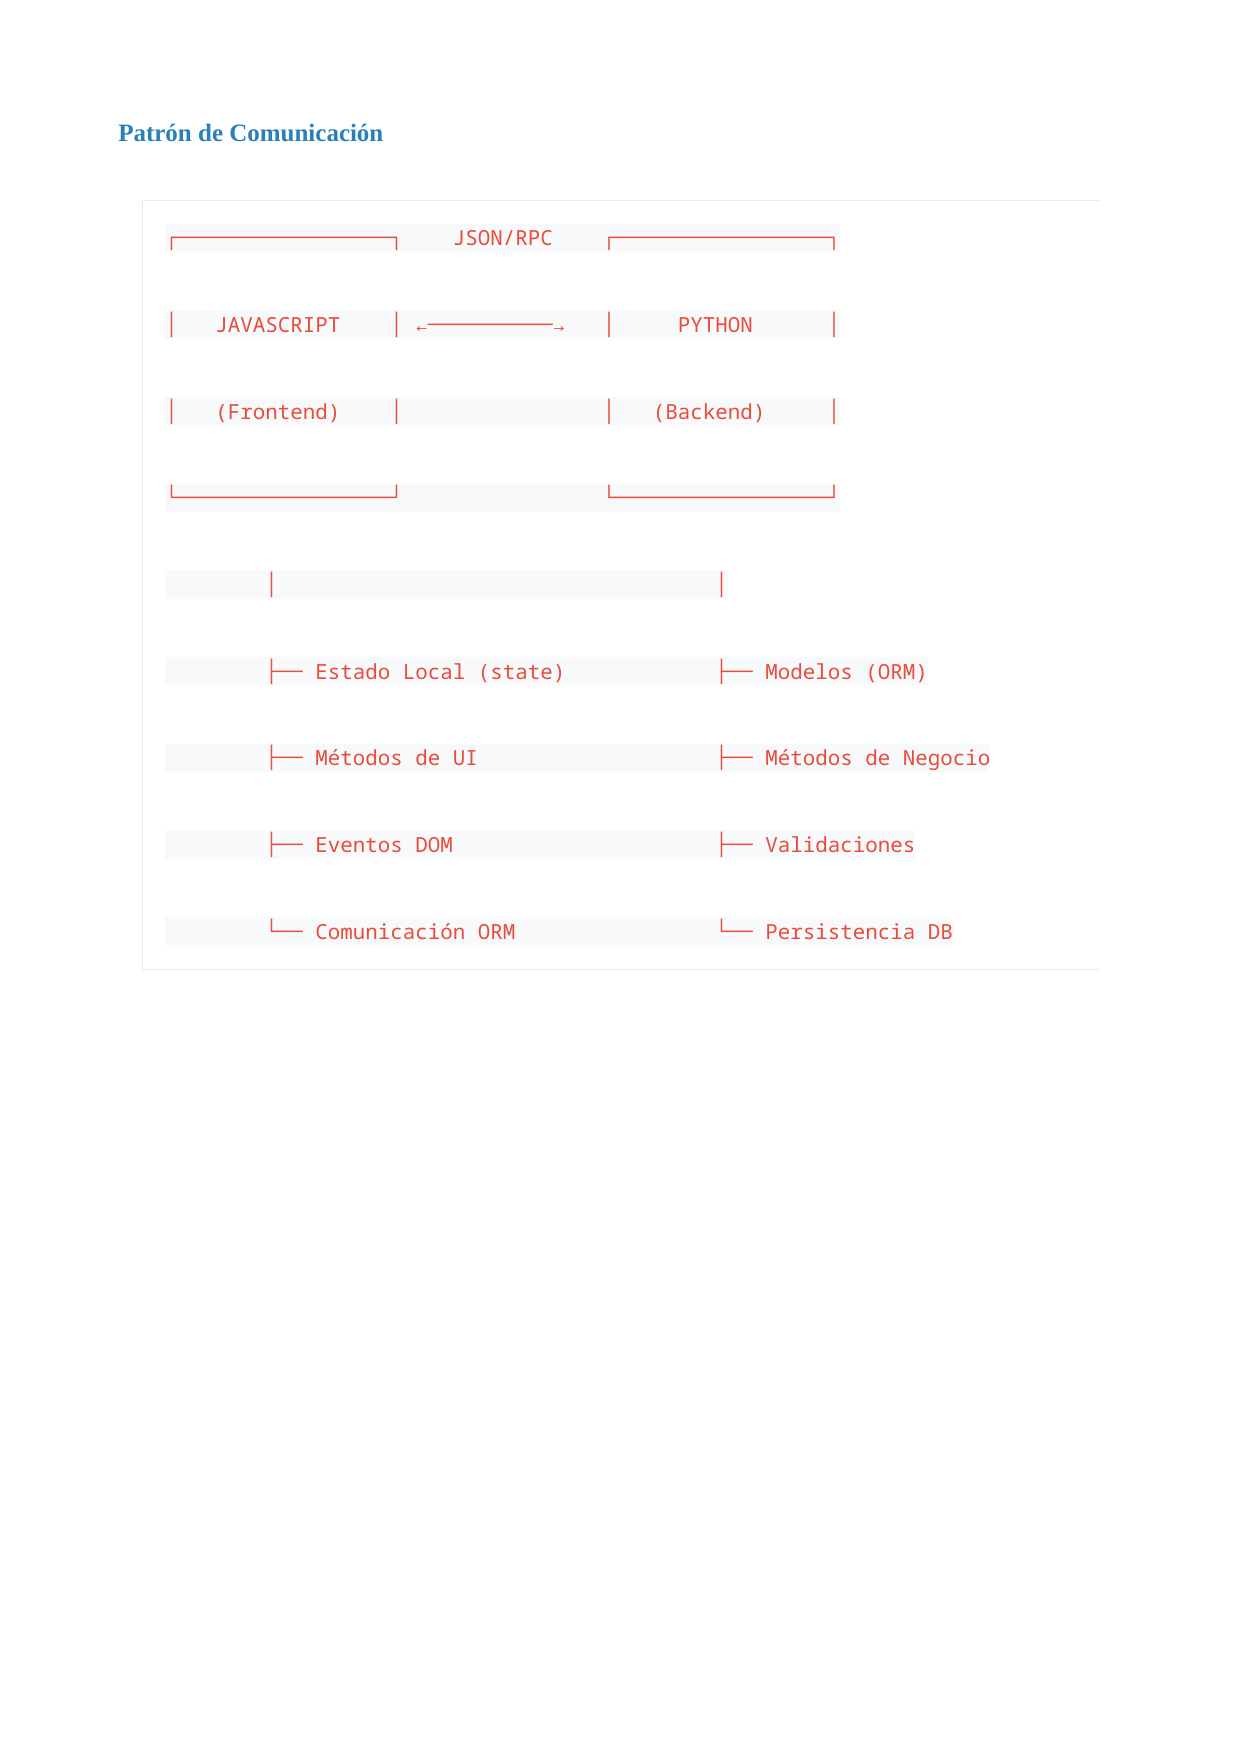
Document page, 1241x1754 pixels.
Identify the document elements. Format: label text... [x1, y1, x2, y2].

text ├── Métodos de UI ├── Métodos de Negocio [143, 720, 1099, 772]
text └── Comunicación ORM └── Persistencia DB [143, 893, 1099, 969]
text │ JAVASCRIPT │ ←──────────→ │ PYTHON │ [143, 287, 1099, 339]
text ┌─────────────────┐ JSON/RPC ┌─────────────────┐ [143, 201, 1099, 252]
text │ (Frontend) │ │ (Backend) │ [143, 373, 1099, 425]
text ├── Eventos DOM ├── Validaciones [143, 807, 1099, 859]
text ├── Estado Local (state) ├── Modelos (ORM) [143, 633, 1099, 685]
text │ │ [143, 547, 1099, 599]
subtitle Patrón de Comunicación [118, 118, 1122, 147]
text └─────────────────┘ └─────────────────┘ [143, 460, 1099, 512]
